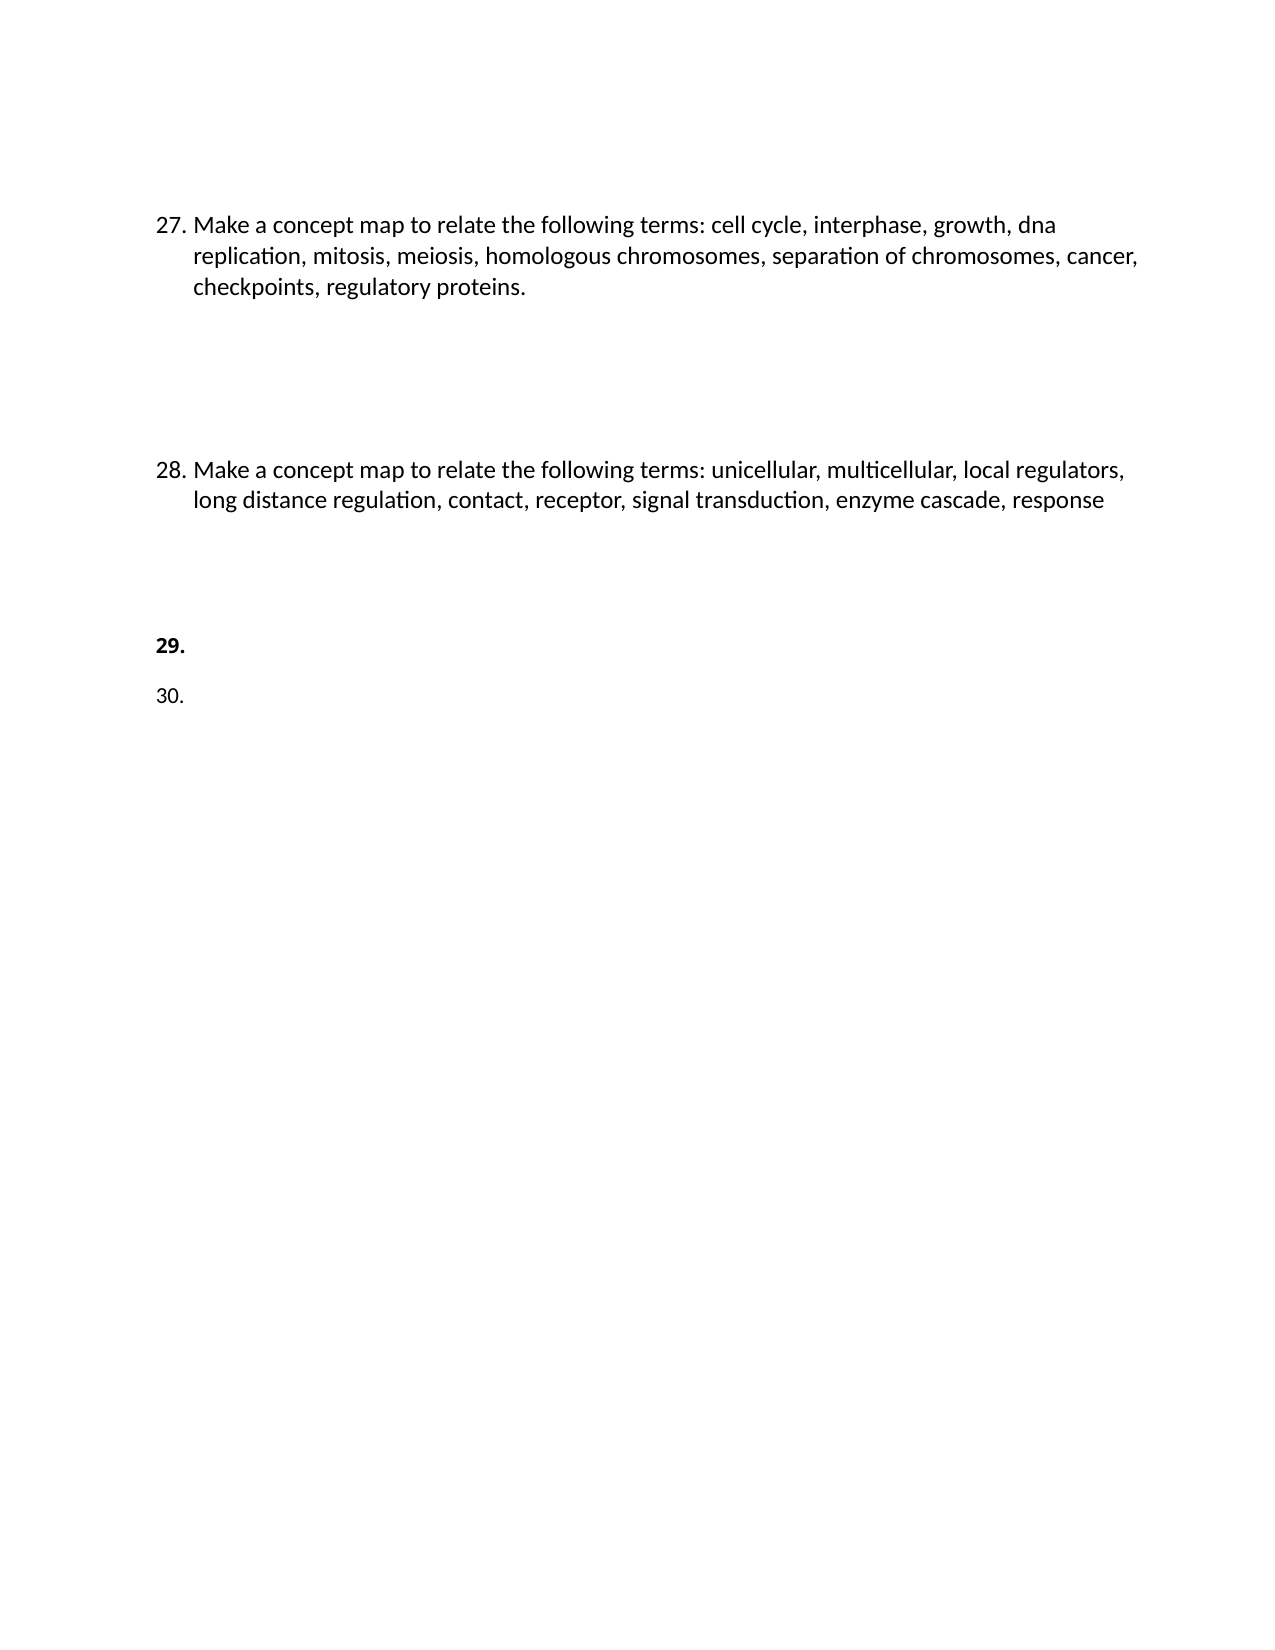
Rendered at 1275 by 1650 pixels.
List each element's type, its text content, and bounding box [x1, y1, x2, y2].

list Make a concept map to relate the following terms: cell cycle, interphase, growth, dna replication, mitosis, meiosis, homologous chromosomes, separation of chromosomes, cancer, checkpoints, regulatory proteins. [156, 210, 1157, 301]
list Make a concept map to relate the following terms: unicellular, multicellular, local regulators, long distance regulation, contact, receptor, signal transduction, enzyme cascade, response [156, 454, 1157, 515]
